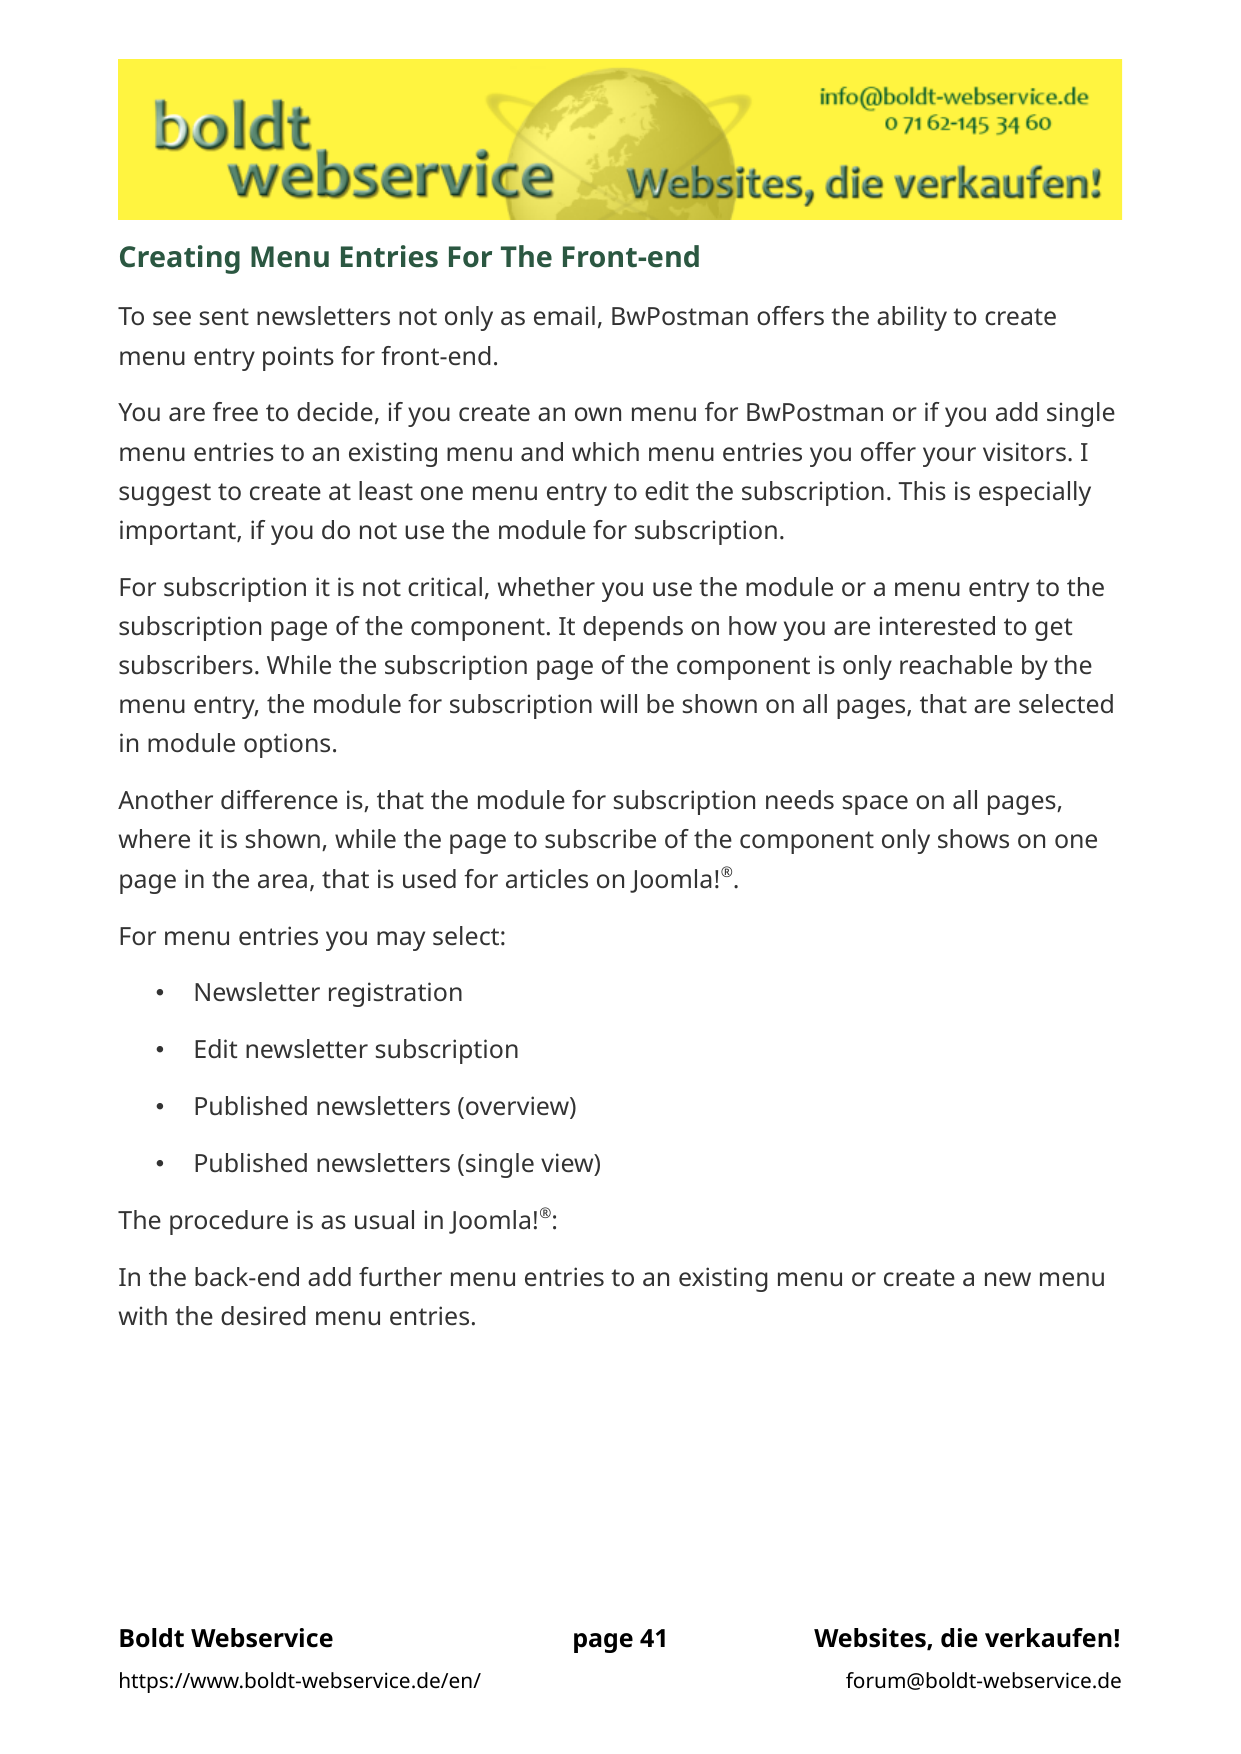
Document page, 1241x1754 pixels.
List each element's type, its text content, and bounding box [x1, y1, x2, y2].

text For subscription it is not critical, whether you use the module or a menu entry to the subscription page of the component. It depends on how you are interested to get subscribers. While the subscription page of the component is only reachable by the menu entry, the module for subscription will be shown on all pages, that are selected in module options. [118, 569, 1122, 760]
subtitle Creating Menu Entries For The Front-end [118, 236, 1122, 275]
text You are free to decide, if you create an own menu for BwPostman or if you add single menu entries to an existing menu and which menu entries you offer your visitors. I suggest to create at least one menu entry to edit the subscription. This is especially important, if you do not use the module for subscription. [118, 395, 1122, 547]
list Published newsletters (single view) [156, 1146, 1122, 1180]
text For menu entries you may select: [118, 918, 1122, 952]
text The procedure is as usual in Joomla!®: [118, 1203, 1122, 1237]
text To see sent newsletters not only as email, BwPostman offers the ability to create menu entry points for front-end. [118, 299, 1122, 372]
list Published newsletters (overview) [156, 1089, 1122, 1123]
list Edit newsletter subscription [156, 1032, 1122, 1066]
text In the back-end add further menu entries to an existing menu or create a new menu with the desired menu entries. [118, 1259, 1122, 1333]
picture [118, 59, 1123, 220]
list Newsletter registration [156, 975, 1122, 1009]
text Another difference is, that the module for subscription needs space on all pages, where it is shown, while the page to subscribe of the component only shows on one page in the area, that is used for articles on Joomla!®. [118, 783, 1122, 895]
